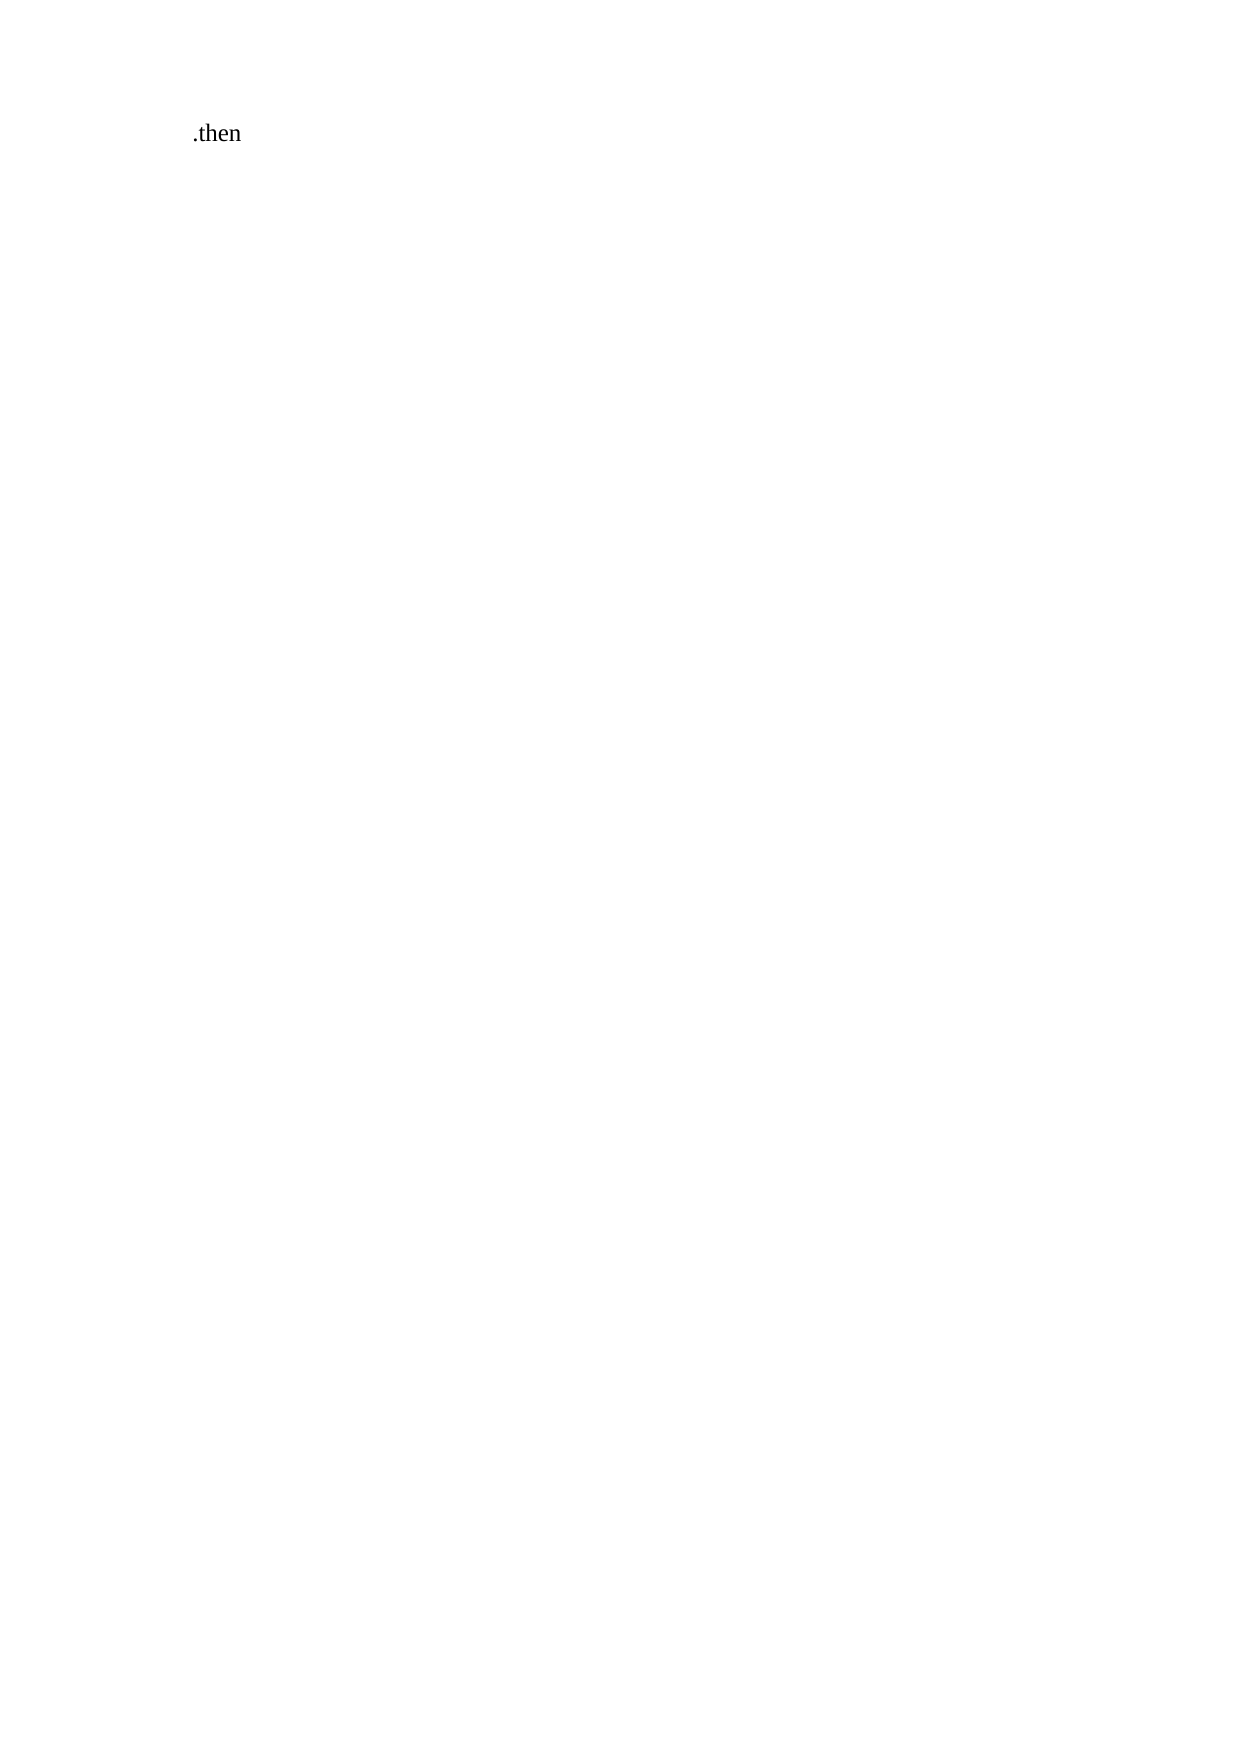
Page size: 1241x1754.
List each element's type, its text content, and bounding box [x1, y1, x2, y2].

text .then [118, 118, 1122, 147]
